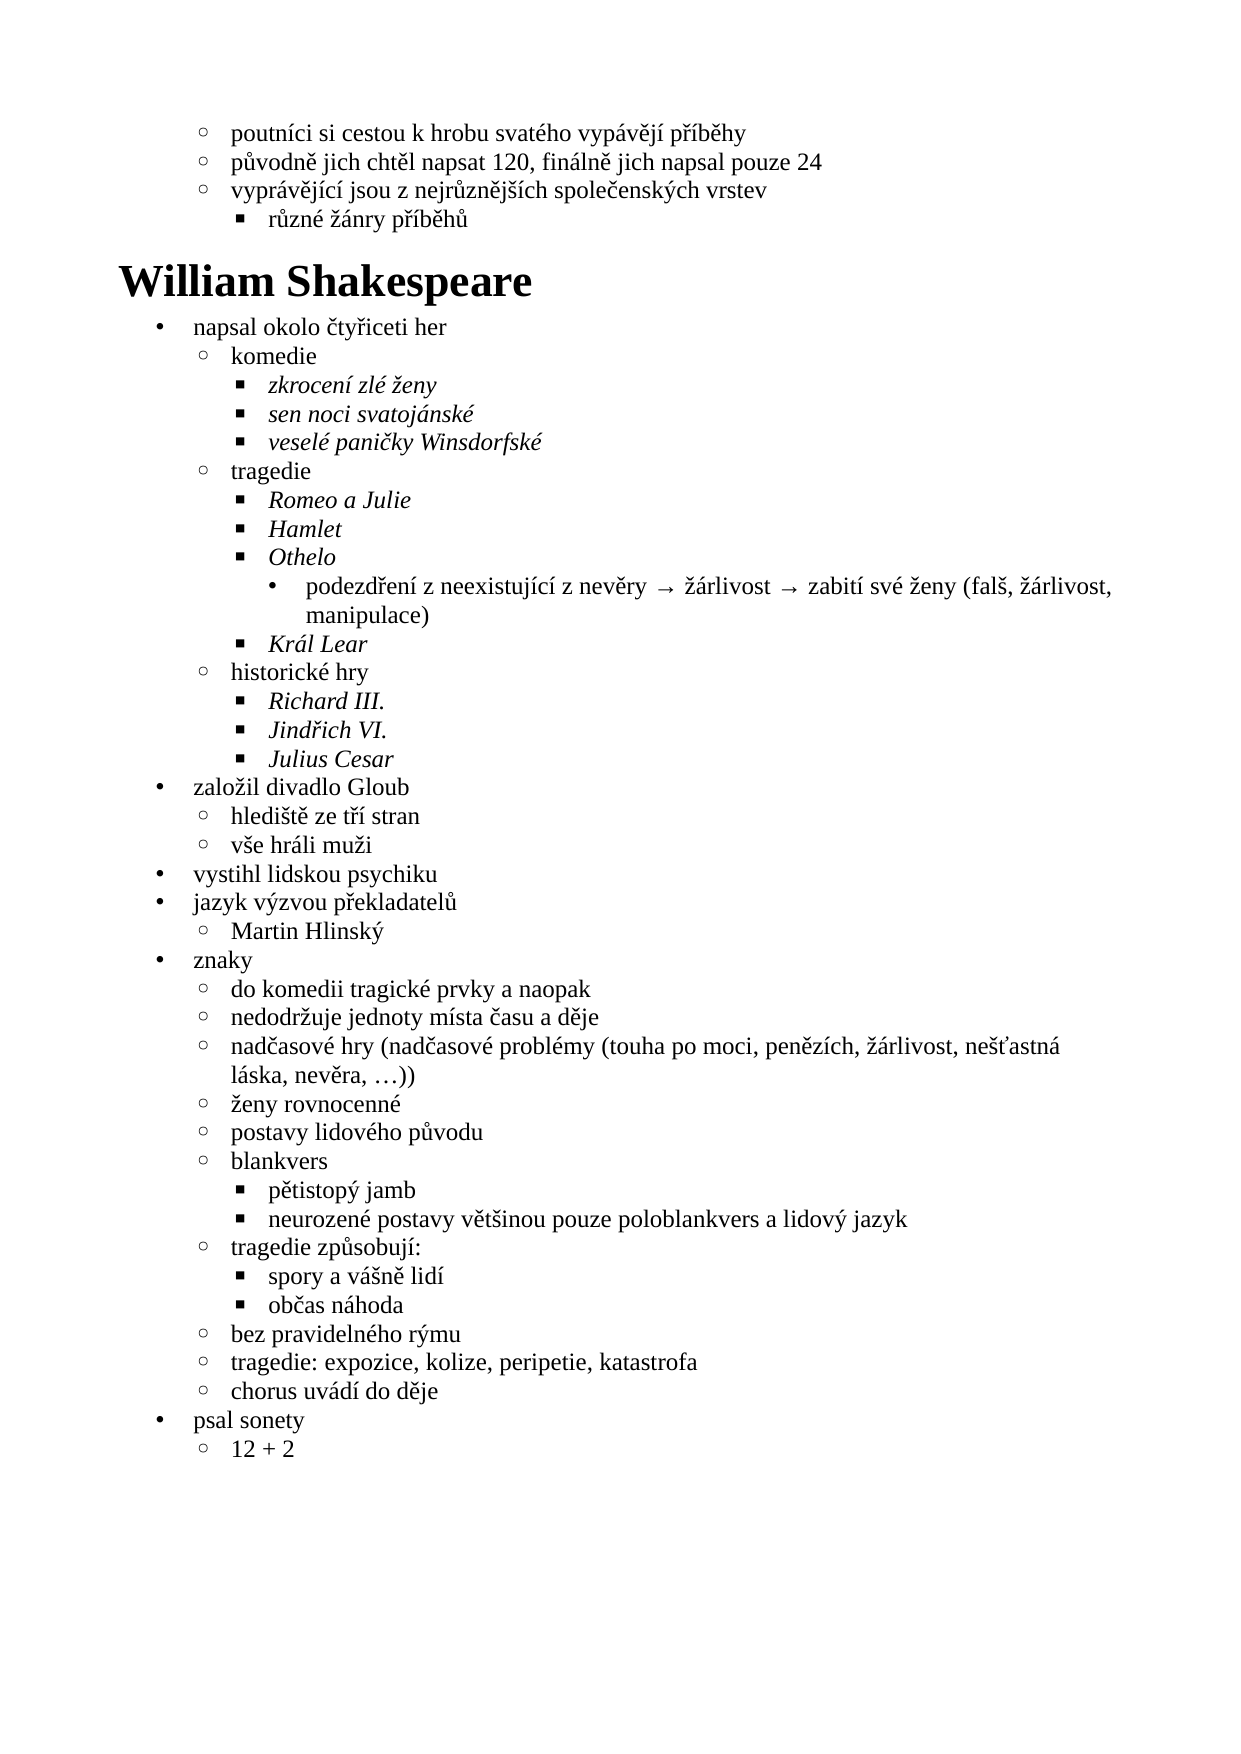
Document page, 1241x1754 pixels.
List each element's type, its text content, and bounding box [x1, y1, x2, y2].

list tragedie: expozice, kolize, peripetie, katastrofa [193, 1347, 1122, 1376]
list podezdření z neexistující z nevěry → žárlivost → zabití své ženy (falš, žárlivost, manipulace) [268, 571, 1122, 629]
list pětistopý jamb [231, 1175, 1122, 1204]
list nedodržuje jednoty místa času a děje [193, 1002, 1122, 1031]
list nadčasové hry (nadčasové problémy (touha po moci, penězích, žárlivost, nešťastná láska, nevěra, …)) [193, 1031, 1122, 1089]
list blankvers [193, 1146, 1122, 1175]
list vyprávějící jsou z nejrůznějších společenských vrstev [193, 176, 1122, 204]
list spory a vášně lidí [231, 1261, 1122, 1290]
list občas náhoda [231, 1290, 1122, 1319]
list postavy lidového původu [193, 1117, 1122, 1146]
list psal sonety [156, 1405, 1122, 1434]
list 12 + 2 [193, 1434, 1122, 1462]
list veselé paničky Winsdorfské [231, 427, 1122, 456]
list tragedie [193, 456, 1122, 485]
list napsal okolo čtyřiceti her [156, 312, 1122, 341]
list znaky [156, 945, 1122, 974]
list vše hráli muži [193, 830, 1122, 859]
list neurozené postavy většinou pouze poloblankvers a lidový jazyk [231, 1204, 1122, 1232]
list Richard III. [231, 686, 1122, 715]
list historické hry [193, 657, 1122, 686]
list vystihl lidskou psychiku [156, 859, 1122, 887]
list Král Lear [231, 629, 1122, 657]
list Julius Cesar [231, 744, 1122, 772]
list Hamlet [231, 514, 1122, 542]
list ženy rovnocenné [193, 1089, 1122, 1117]
list do komedii tragické prvky a naopak [193, 974, 1122, 1002]
list Othelo [231, 542, 1122, 571]
list Romeo a Julie [231, 485, 1122, 514]
list chorus uvádí do děje [193, 1376, 1122, 1405]
list Jindřich VI. [231, 715, 1122, 744]
list jazyk výzvou překladatelů [156, 887, 1122, 916]
list sen noci svatojánské [231, 399, 1122, 427]
text William Shakespeare [118, 254, 1122, 306]
list tragedie způsobují: [193, 1232, 1122, 1261]
list různé žánry příběhů [231, 204, 1122, 233]
list bez pravidelného rýmu [193, 1319, 1122, 1347]
list založil divadlo Gloub [156, 772, 1122, 801]
list Martin Hlinský [193, 916, 1122, 945]
list komedie [193, 341, 1122, 370]
list hlediště ze tří stran [193, 801, 1122, 830]
list poutníci si cestou k hrobu svatého vypávějí příběhy [193, 118, 1122, 147]
list zkrocení zlé ženy [231, 370, 1122, 399]
list původně jich chtěl napsat 120, finálně jich napsal pouze 24 [193, 147, 1122, 176]
